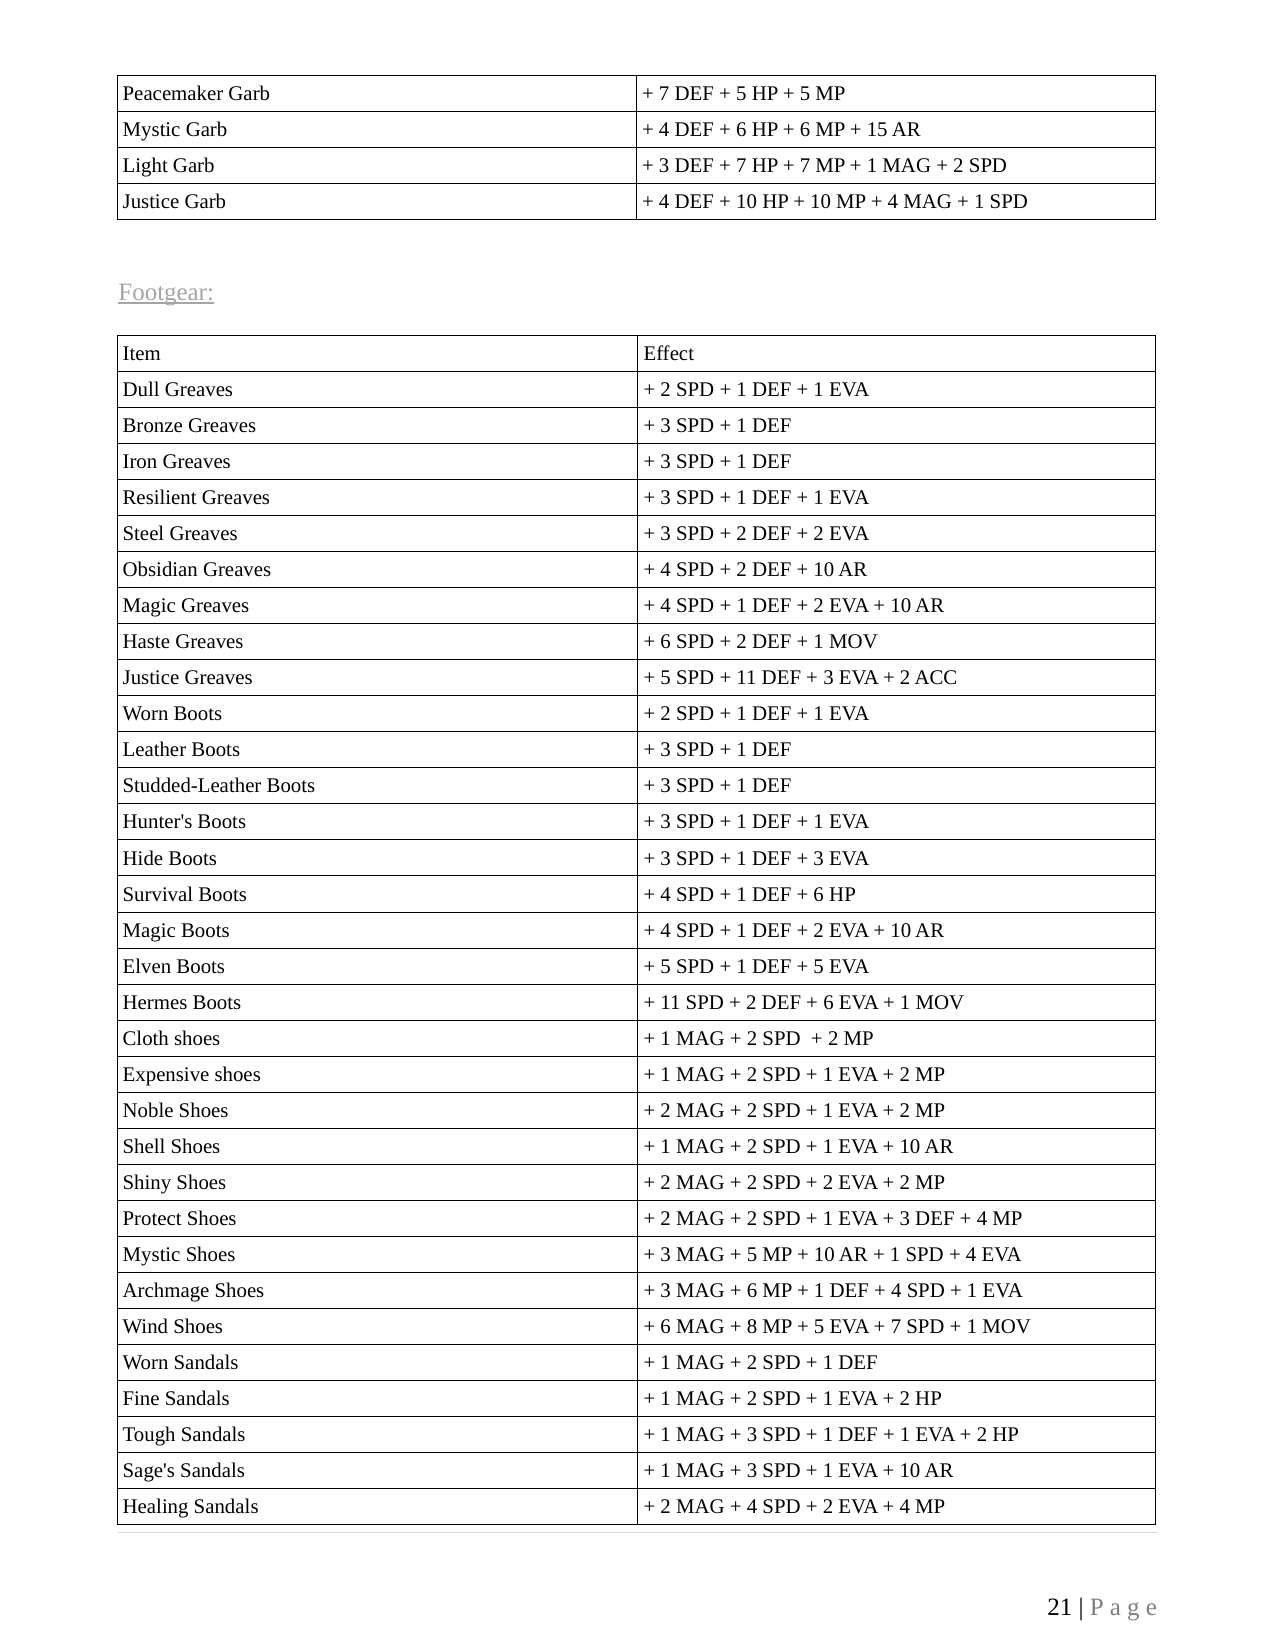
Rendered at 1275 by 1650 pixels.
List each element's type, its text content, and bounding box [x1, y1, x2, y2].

table_cell Shell Shoes [118, 1129, 637, 1164]
table_cell + 4 SPD + 1 DEF + 6 HP [638, 876, 1155, 911]
table_cell + 2 MAG + 4 SPD + 2 EVA + 4 MP [638, 1489, 1155, 1524]
table_cell Peacemaker Garb [118, 76, 636, 111]
table_cell + 3 DEF + 7 HP + 7 MP + 1 MAG + 2 SPD [637, 148, 1155, 183]
table_cell Magic Greaves [118, 588, 637, 623]
table_cell Obsidian Greaves [118, 552, 637, 587]
table_cell + 2 MAG + 2 SPD + 2 EVA + 2 MP [638, 1165, 1155, 1200]
table_cell + 7 DEF + 5 HP + 5 MP [637, 76, 1155, 111]
table_cell + 3 MAG + 6 MP + 1 DEF + 4 SPD + 1 EVA [638, 1273, 1155, 1308]
table_cell + 3 SPD + 1 DEF [638, 732, 1155, 767]
table_cell + 4 DEF + 10 HP + 10 MP + 4 MAG + 1 SPD [637, 184, 1155, 219]
table_cell + 5 SPD + 11 DEF + 3 EVA + 2 ACC [638, 660, 1155, 695]
table_cell + 4 DEF + 6 HP + 6 MP + 15 AR [637, 112, 1155, 147]
table_cell + 2 MAG + 2 SPD + 1 EVA + 2 MP [638, 1093, 1155, 1128]
table_cell + 4 SPD + 1 DEF + 2 EVA + 10 AR [638, 588, 1155, 623]
table_cell + 2 SPD + 1 DEF + 1 EVA [638, 372, 1155, 407]
table_cell + 3 SPD + 1 DEF + 1 EVA [638, 480, 1155, 515]
table_cell Shiny Shoes [118, 1165, 637, 1200]
table_cell + 3 MAG + 5 MP + 10 AR + 1 SPD + 4 EVA [638, 1237, 1155, 1272]
table_cell + 5 SPD + 1 DEF + 5 EVA [638, 949, 1155, 983]
table_cell Dull Greaves [118, 372, 637, 407]
table_cell + 2 MAG + 2 SPD + 1 EVA + 3 DEF + 4 MP [638, 1201, 1155, 1236]
table_cell Mystic Shoes [118, 1237, 637, 1272]
table_cell Hermes Boots [118, 985, 637, 1019]
table_header Item [118, 336, 637, 371]
table_cell Worn Boots [118, 696, 637, 731]
table_cell Wind Shoes [118, 1309, 637, 1344]
table_cell Expensive shoes [118, 1057, 637, 1092]
table_cell + 3 SPD + 1 DEF [638, 768, 1155, 803]
table_cell + 3 SPD + 1 DEF + 3 EVA [638, 840, 1155, 875]
table_cell + 3 SPD + 2 DEF + 2 EVA [638, 516, 1155, 551]
table_cell Cloth shoes [118, 1021, 637, 1056]
table_cell + 1 MAG + 3 SPD + 1 EVA + 10 AR [638, 1453, 1155, 1488]
table_header Effect [638, 336, 1155, 371]
table_cell + 6 MAG + 8 MP + 5 EVA + 7 SPD + 1 MOV [638, 1309, 1155, 1344]
table_cell Justice Greaves [118, 660, 637, 695]
table_cell + 1 MAG + 2 SPD + 2 MP [638, 1021, 1155, 1056]
table_cell Leather Boots [118, 732, 637, 767]
table_cell Protect Shoes [118, 1201, 637, 1236]
table_cell Survival Boots [118, 876, 637, 911]
table_cell + 1 MAG + 2 SPD + 1 EVA + 10 AR [638, 1129, 1155, 1164]
table_cell + 1 MAG + 2 SPD + 1 EVA + 2 MP [638, 1057, 1155, 1092]
table_cell Magic Boots [118, 913, 637, 947]
table_cell + 3 SPD + 1 DEF [638, 444, 1155, 479]
table_cell + 3 SPD + 1 DEF [638, 408, 1155, 443]
table_cell + 2 SPD + 1 DEF + 1 EVA [638, 696, 1155, 731]
table_cell Justice Garb [118, 184, 636, 219]
table_cell Resilient Greaves [118, 480, 637, 515]
table_cell Archmage Shoes [118, 1273, 637, 1308]
table_cell Haste Greaves [118, 624, 637, 659]
table_cell Light Garb [118, 148, 636, 183]
table_cell + 1 MAG + 3 SPD + 1 DEF + 1 EVA + 2 HP [638, 1417, 1155, 1452]
table_cell Fine Sandals [118, 1381, 637, 1416]
table_cell Bronze Greaves [118, 408, 637, 443]
table_cell Iron Greaves [118, 444, 637, 479]
table_cell + 11 SPD + 2 DEF + 6 EVA + 1 MOV [638, 985, 1155, 1019]
table_cell Hunter's Boots [118, 804, 637, 839]
table_cell + 4 SPD + 2 DEF + 10 AR [638, 552, 1155, 587]
text Footgear: [118, 277, 1157, 306]
table_cell + 1 MAG + 2 SPD + 1 EVA + 2 HP [638, 1381, 1155, 1416]
table_cell Worn Sandals [118, 1345, 637, 1380]
table_cell Elven Boots [118, 949, 637, 983]
table_cell Studded-Leather Boots [118, 768, 637, 803]
table_cell Steel Greaves [118, 516, 637, 551]
table_cell + 4 SPD + 1 DEF + 2 EVA + 10 AR [638, 913, 1155, 947]
table_cell Sage's Sandals [118, 1453, 637, 1488]
table_cell Healing Sandals [118, 1489, 637, 1524]
table_cell Tough Sandals [118, 1417, 637, 1452]
table_cell Hide Boots [118, 840, 637, 875]
table_cell + 3 SPD + 1 DEF + 1 EVA [638, 804, 1155, 839]
table_cell + 6 SPD + 2 DEF + 1 MOV [638, 624, 1155, 659]
table_cell + 1 MAG + 2 SPD + 1 DEF [638, 1345, 1155, 1380]
table_cell Noble Shoes [118, 1093, 637, 1128]
table_cell Mystic Garb [118, 112, 636, 147]
